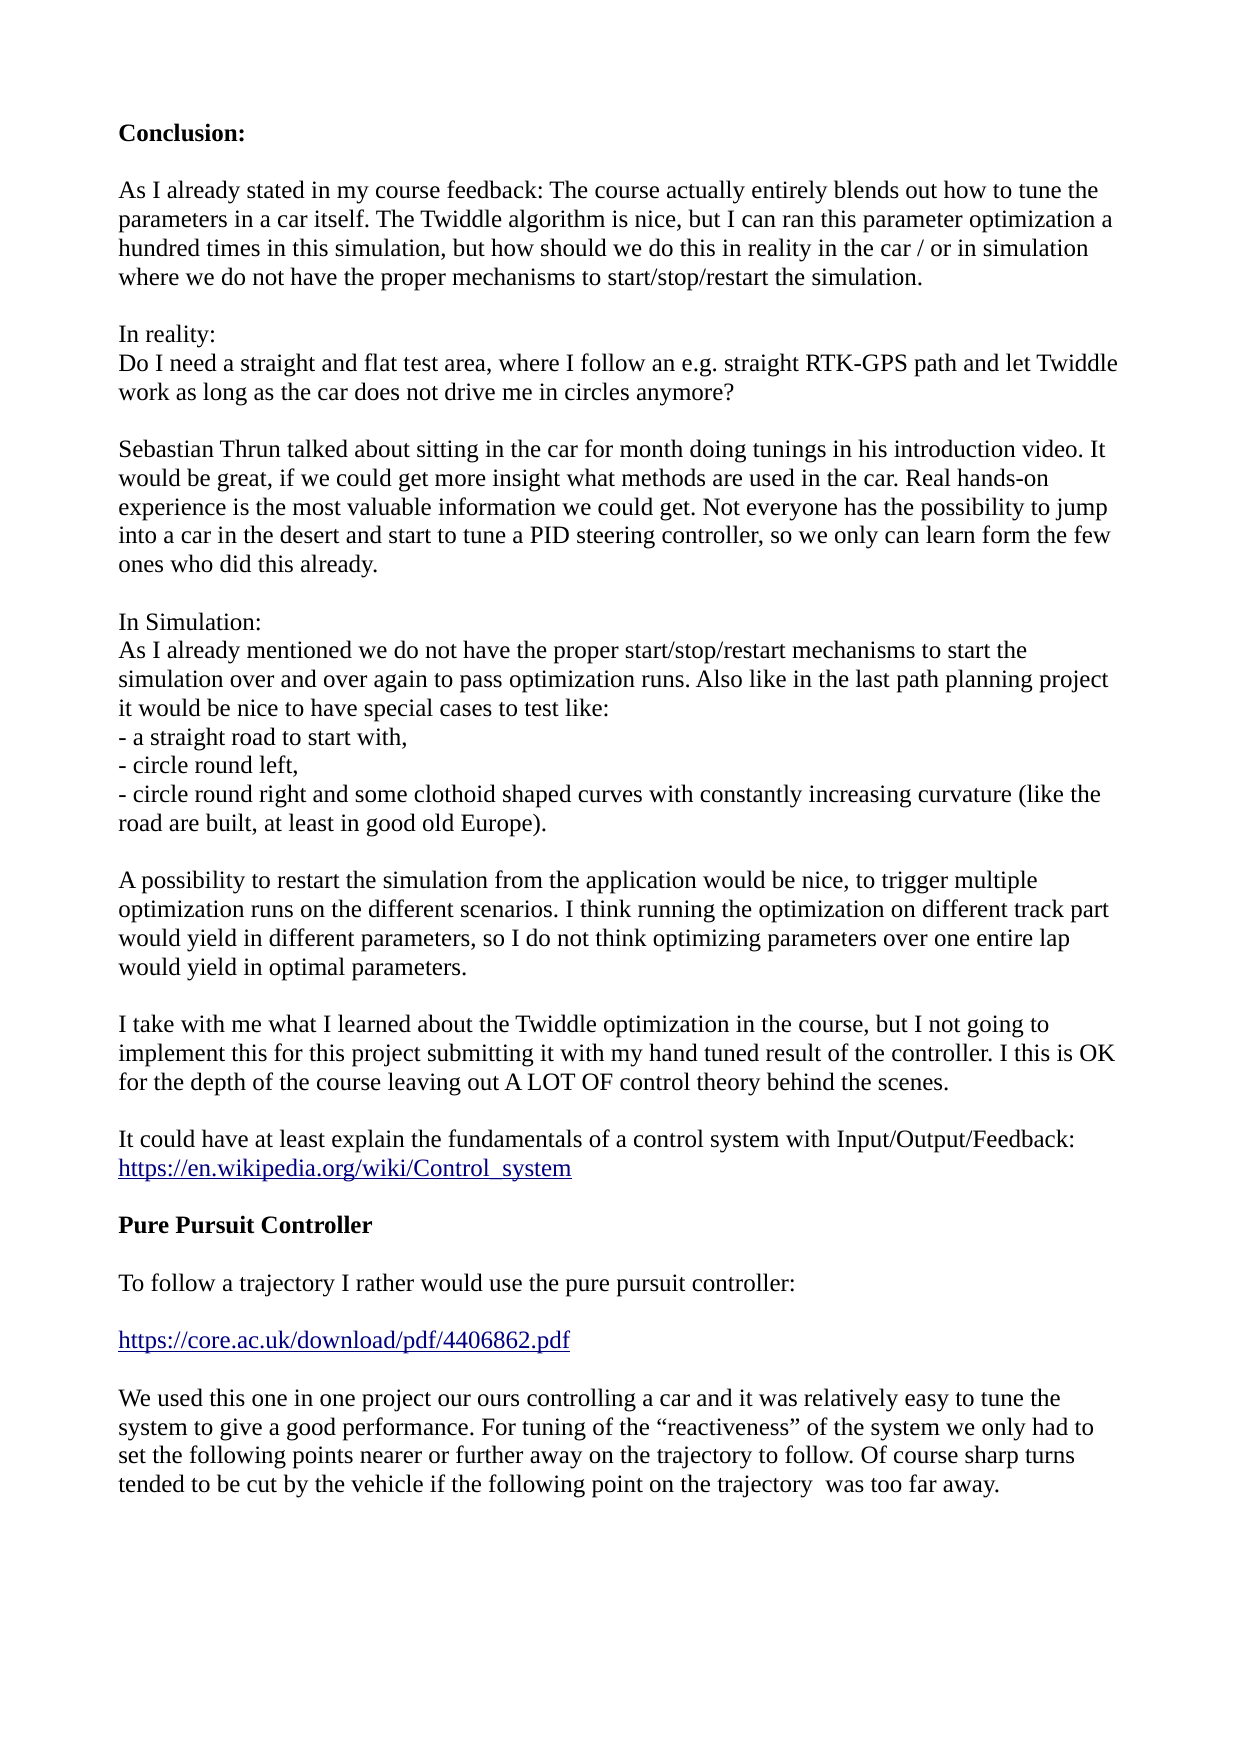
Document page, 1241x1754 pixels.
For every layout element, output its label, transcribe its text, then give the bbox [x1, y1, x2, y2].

text Conclusion: [118, 118, 1122, 147]
text Sebastian Thrun talked about sitting in the car for month doing tunings in his introduction video. It would be great, if we could get more insight what methods are used in the car. Real hands-on experience is the most valuable information we could get. Not everyone has the possibility to jump into a car in the desert and start to tune a PID steering controller, so we only can learn form the few ones who did this already. [118, 434, 1122, 578]
text We used this one in one project our ours controlling a car and it was relatively easy to tune the system to give a good performance. For tuning of the “reactiveness” of the system we only had to set the following points nearer or further away on the trajectory to follow. Of course sharp turns tended to be cut by the vehicle if the following point on the trajectory was too far away. [118, 1383, 1122, 1498]
text Pure Pursuit Controller [118, 1211, 1122, 1239]
text In Simulation: [118, 607, 1122, 636]
text https://en.wikipedia.org/wiki/Control_system [118, 1153, 1122, 1182]
text A possibility to restart the simulation from the application would be nice, to trigger multiple optimization runs on the different scenarios. I think running the optimization on different track part would yield in different parameters, so I do not think optimizing parameters over one entire lap would yield in optimal parameters. [118, 866, 1122, 981]
text In reality: Do I need a straight and flat test area, where I follow an e.g. straight RTK-GPS path and let Twiddle work as long as the car does not drive me in circles anymore? [118, 319, 1122, 406]
text As I already stated in my course feedback: The course actually entirely blends out how to tune the parameters in a car itself. The Twiddle algorithm is nice, but I can ran this parameter optimization a hundred times in this simulation, but how should we do this in reality in the car / or in simulation where we do not have the proper mechanisms to start/stop/restart the simulation. [118, 176, 1122, 291]
text It could have at least explain the fundamentals of a control system with Input/Output/Feedback: [118, 1124, 1122, 1153]
text To follow a trajectory I rather would use the pure pursuit controller: [118, 1268, 1122, 1297]
text As I already mentioned we do not have the proper start/stop/restart mechanisms to start the simulation over and over again to pass optimization runs. Also like in the last path planning project it would be nice to have special cases to test like: - a straight road to start with, - circle round left, - circle round right and some clothoid shaped curves with constantly increasing curvature (like the road are built, at least in good old Europe). [118, 636, 1122, 837]
text I take with me what I learned about the Twiddle optimization in the course, but I not going to implement this for this project submitting it with my hand tuned result of the controller. I this is OK for the depth of the course leaving out A LOT OF control theory behind the scenes. [118, 1009, 1122, 1096]
text https://core.ac.uk/download/pdf/4406862.pdf [118, 1326, 1122, 1354]
